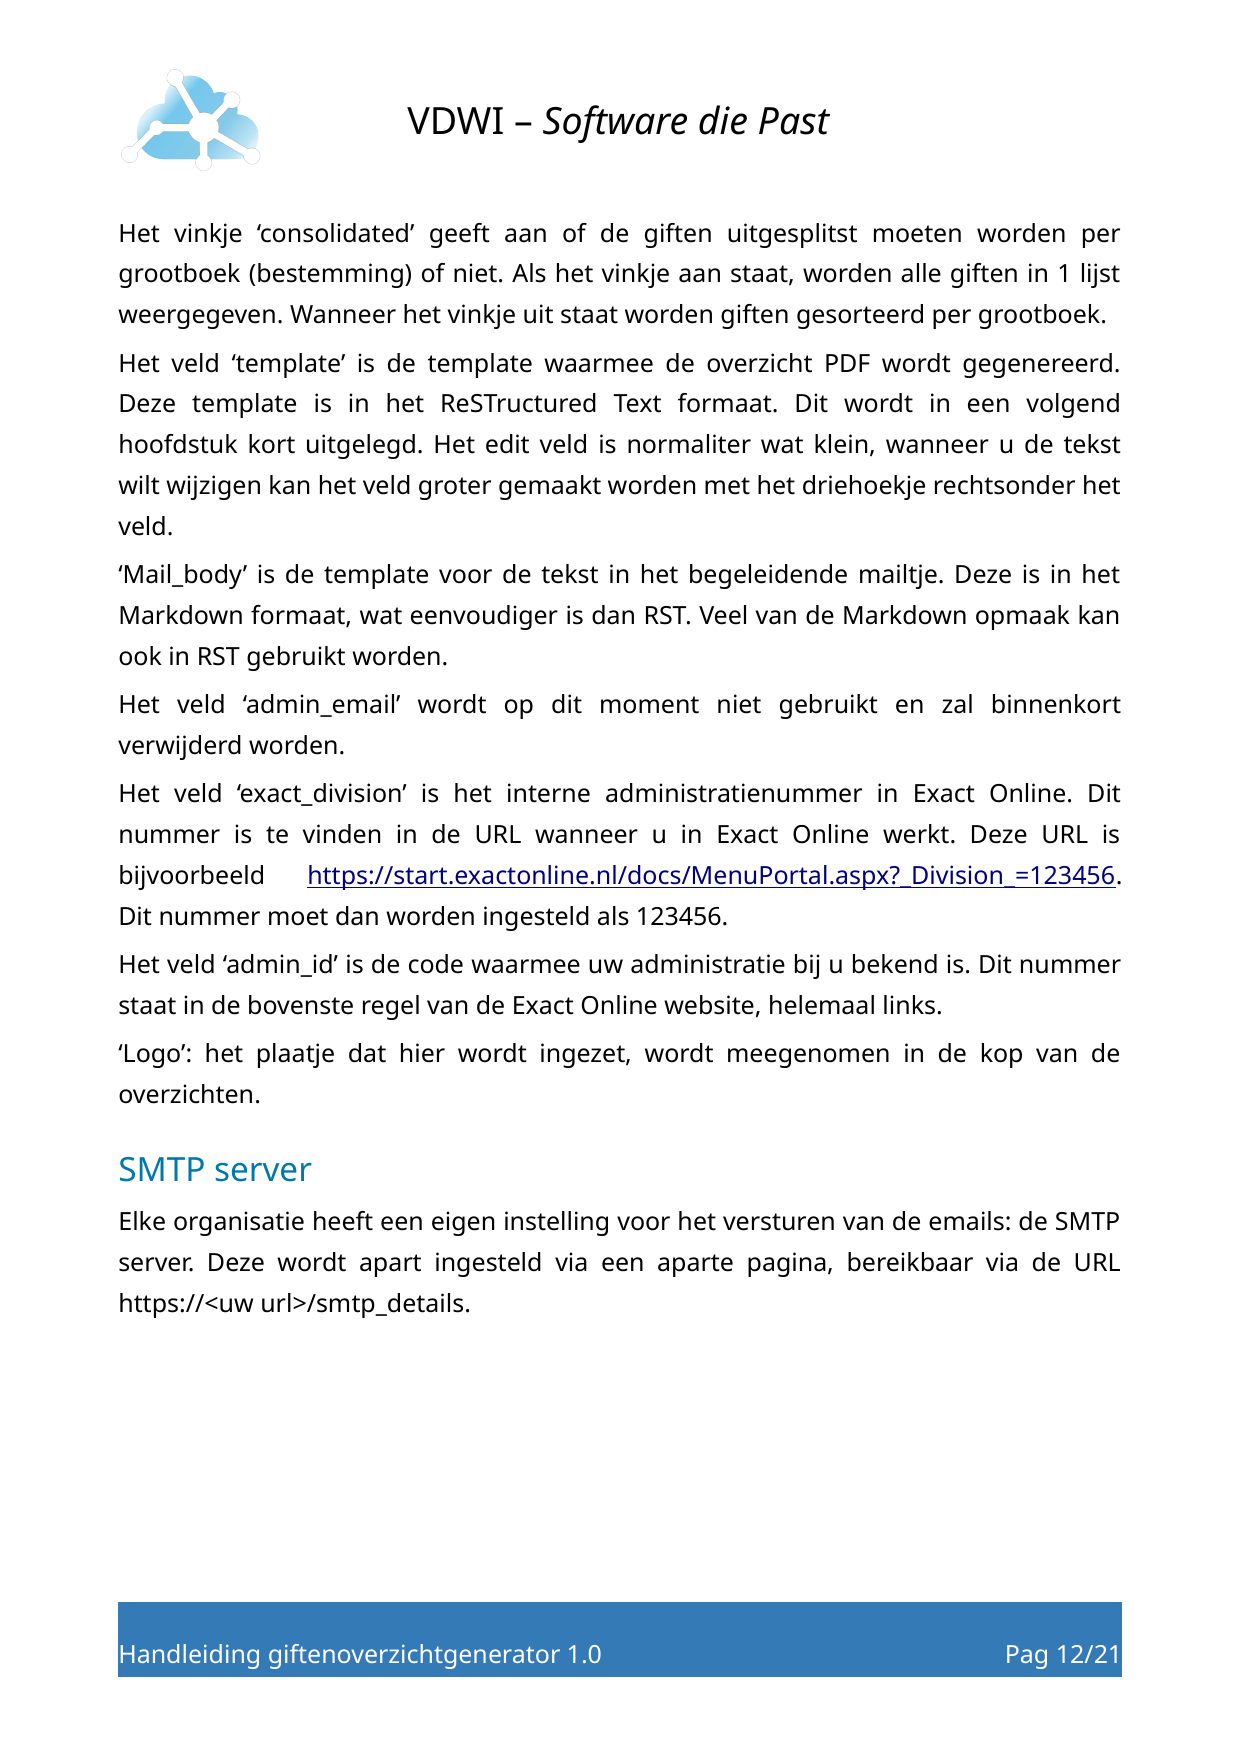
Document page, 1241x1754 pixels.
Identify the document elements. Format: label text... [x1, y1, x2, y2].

text Het veld ‘admin_email’ wordt op dit moment niet gebruikt en zal binnenkort verwijderd worden. [118, 687, 1122, 762]
subtitle SMTP server [118, 1146, 1122, 1192]
text ‘Mail_body’ is de template voor de tekst in het begeleidende mailtje. Deze is in het Markdown formaat, wat eenvoudiger is dan RST. Veel van de Markdown opmaak kan ook in RST gebruikt worden. [118, 557, 1122, 673]
text Het veld ‘template’ is de template waarmee de overzicht PDF wordt gegenereerd. Deze template is in het ReSTructured Text formaat. Dit wordt in een volgend hoofdstuk kort uitgelegd. Het edit veld is normaliter wat klein, wanneer u de tekst wilt wijzigen kan het veld groter gemaakt worden met het driehoekje rechtsonder het veld. [118, 345, 1122, 543]
picture [116, 69, 262, 173]
text ‘Logo’: het plaatje dat hier wordt ingezet, wordt meegenomen in de kop van de overzichten. [118, 1036, 1122, 1111]
text Het veld ‘admin_id’ is de code waarmee uw administratie bij u bekend is. Dit nummer staat in de bovenste regel van de Exact Online website, helemaal links. [118, 947, 1122, 1022]
text Elke organisatie heeft een eigen instelling voor het versturen van de emails: de SMTP server. Deze wordt apart ingesteld via een aparte pagina, bereikbaar via de URL https://<uw url>/smtp_details. [118, 1204, 1122, 1320]
text Het vinkje ‘consolidated’ geeft aan of de giften uitgesplitst moeten worden per grootboek (bestemming) of niet. Als het vinkje aan staat, worden alle giften in 1 lijst weergegeven. Wanneer het vinkje uit staat worden giften gesorteerd per grootboek. [118, 215, 1122, 331]
text Het veld ‘exact_division’ is het interne administratienummer in Exact Online. Dit nummer is te vinden in de URL wanneer u in Exact Online werkt. Deze URL is bijvoorbeeld https://start.exactonline.nl/docs/MenuPortal.aspx?_Division_=123456. Dit nummer moet dan worden ingesteld als 123456. [118, 776, 1122, 933]
